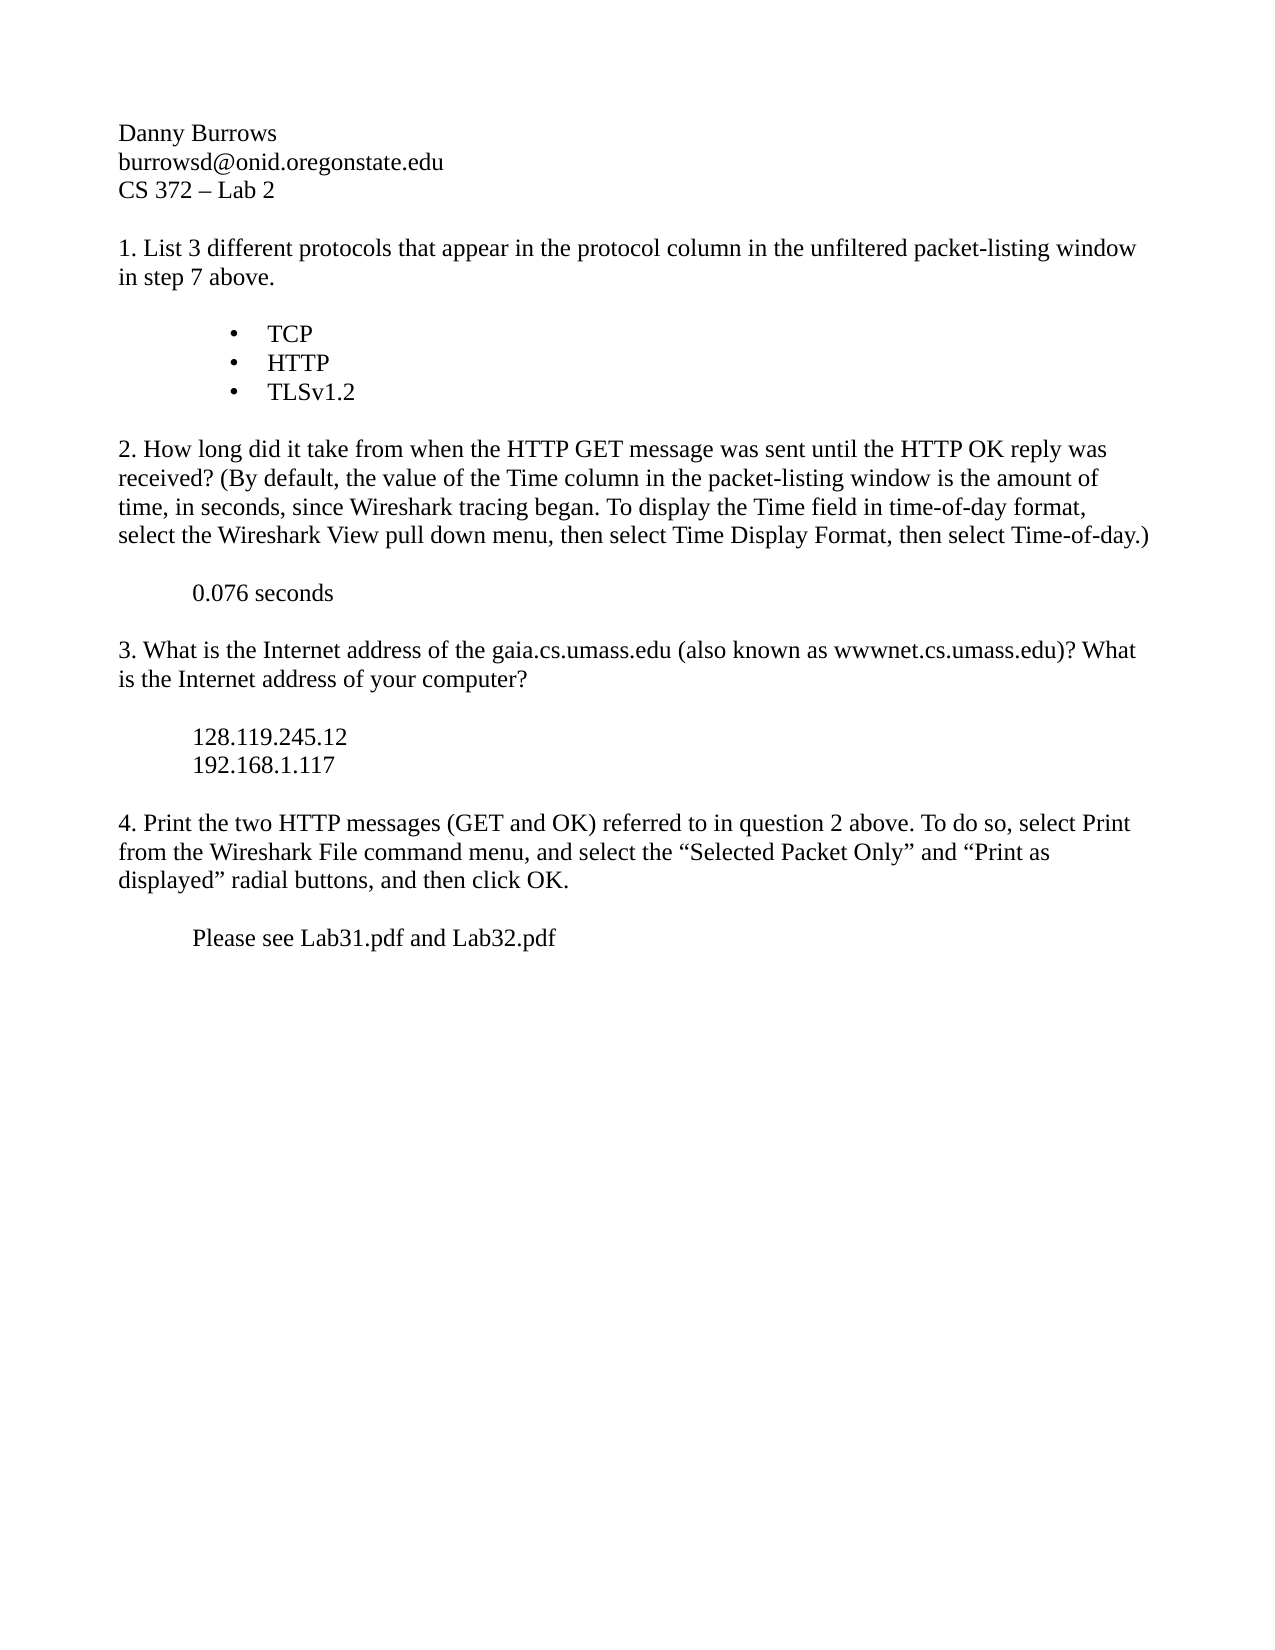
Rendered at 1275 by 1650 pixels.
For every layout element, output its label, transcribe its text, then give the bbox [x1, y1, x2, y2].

text Please see Lab31.pdf and Lab32.pdf [118, 923, 1157, 952]
list HTTP [229, 348, 1157, 377]
text from the Wireshark File command menu, and select the “Selected Packet Only” and “Print as [118, 837, 1157, 866]
text 2. How long did it take from when the HTTP GET message was sent until the HTTP OK reply was [118, 434, 1157, 463]
text received? (By default, the value of the Time column in the packet-listing window is the amount of [118, 463, 1157, 492]
text Danny Burrows [118, 118, 1157, 147]
text select the Wireshark View pull down menu, then select Time Display Format, then select Time-of-day.) [118, 521, 1157, 549]
text 1. List 3 different protocols that appear in the protocol column in the unfiltered packet-listing window in step 7 above. [118, 233, 1157, 291]
text 192.168.1.117 [118, 751, 1157, 779]
list TCP [229, 319, 1157, 348]
text 0.076 seconds [118, 578, 1157, 607]
text 3. What is the Internet address of the gaia.cs.umass.edu (also known as wwwnet.cs.umass.edu)? What is the Internet address of your computer? [118, 636, 1157, 693]
text 4. Print the two HTTP messages (GET and OK) referred to in question 2 above. To do so, select Print [118, 808, 1157, 837]
text displayed” radial buttons, and then click OK. [118, 866, 1157, 894]
text time, in seconds, since Wireshark tracing began. To display the Time field in time-of-day format, [118, 492, 1157, 521]
text 128.119.245.12 [118, 722, 1157, 751]
text burrowsd@onid.oregonstate.edu [118, 147, 1157, 176]
list TLSv1.2 [229, 377, 1157, 406]
text CS 372 – Lab 2 [118, 176, 1157, 204]
